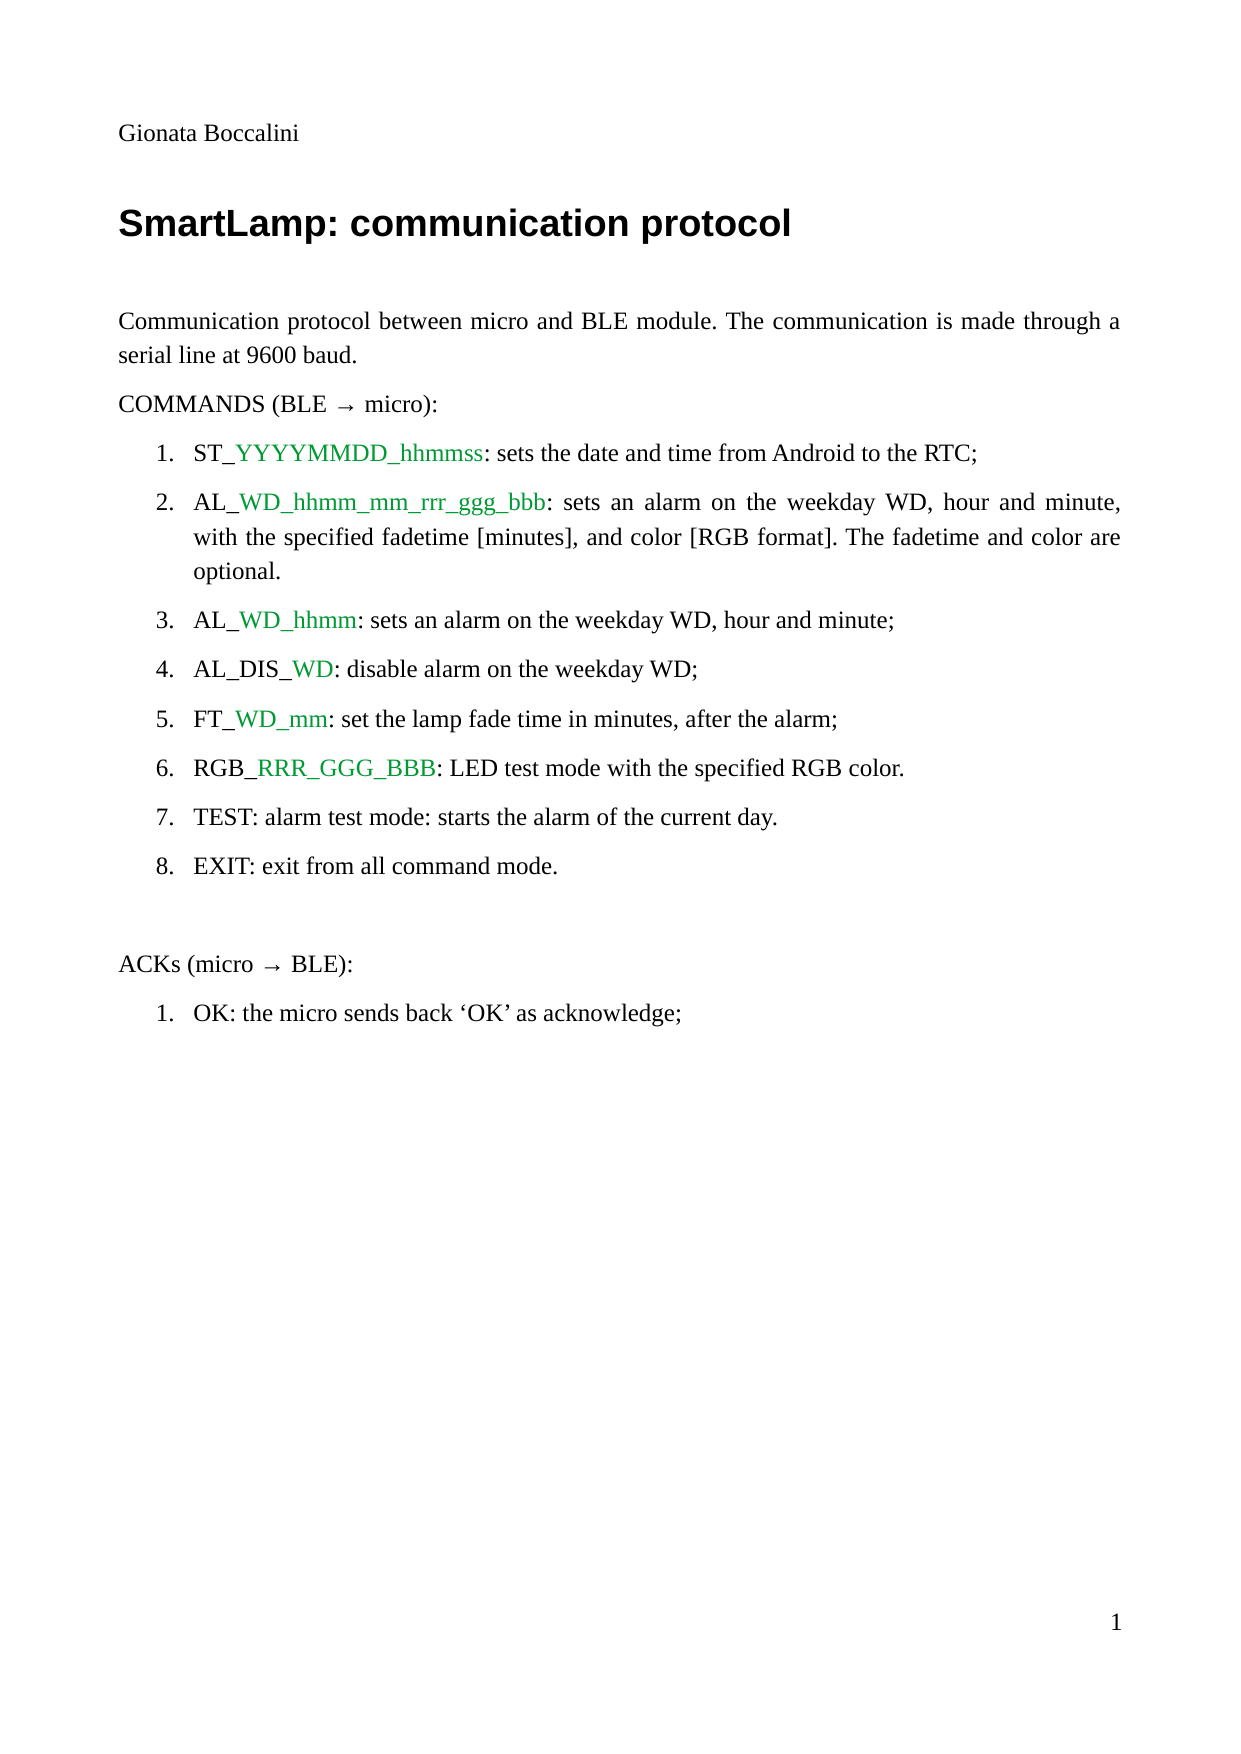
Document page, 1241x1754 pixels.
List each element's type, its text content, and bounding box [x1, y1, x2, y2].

list EXIT: exit from all command mode. [156, 851, 1122, 879]
list AL_WD_hhmm_mm_rrr_ggg_bbb: sets an alarm on the weekday WD, hour and minute, with the specified fadetime [minutes], and color [RGB format]. The fadetime and color are optional. [156, 487, 1122, 585]
text COMMANDS (BLE → micro): [118, 389, 1122, 418]
list RGB_RRR_GGG_BBB: LED test mode with the specified RGB color. [156, 753, 1122, 781]
text Gionata Boccalini [118, 118, 1122, 147]
list AL_WD_hhmm: sets an alarm on the weekday WD, hour and minute; [156, 606, 1122, 634]
list ST_YYYYMMDD_hhmmss: sets the date and time from Android to the RTC; [156, 438, 1122, 467]
text Communication protocol between micro and BLE module. The communication is made through a serial line at 9600 baud. [118, 306, 1122, 369]
text ACKs (micro → BLE): [118, 949, 1122, 978]
list AL_DIS_WD: disable alarm on the weekday WD; [156, 654, 1122, 683]
subtitle SmartLamp: communication protocol [118, 201, 1122, 244]
list FT_WD_mm: set the lamp fade time in minutes, after the alarm; [156, 704, 1122, 732]
list TEST: alarm test mode: starts the alarm of the current day. [156, 802, 1122, 831]
list OK: the micro sends back ‘OK’ as acknowledge; [156, 998, 1122, 1027]
